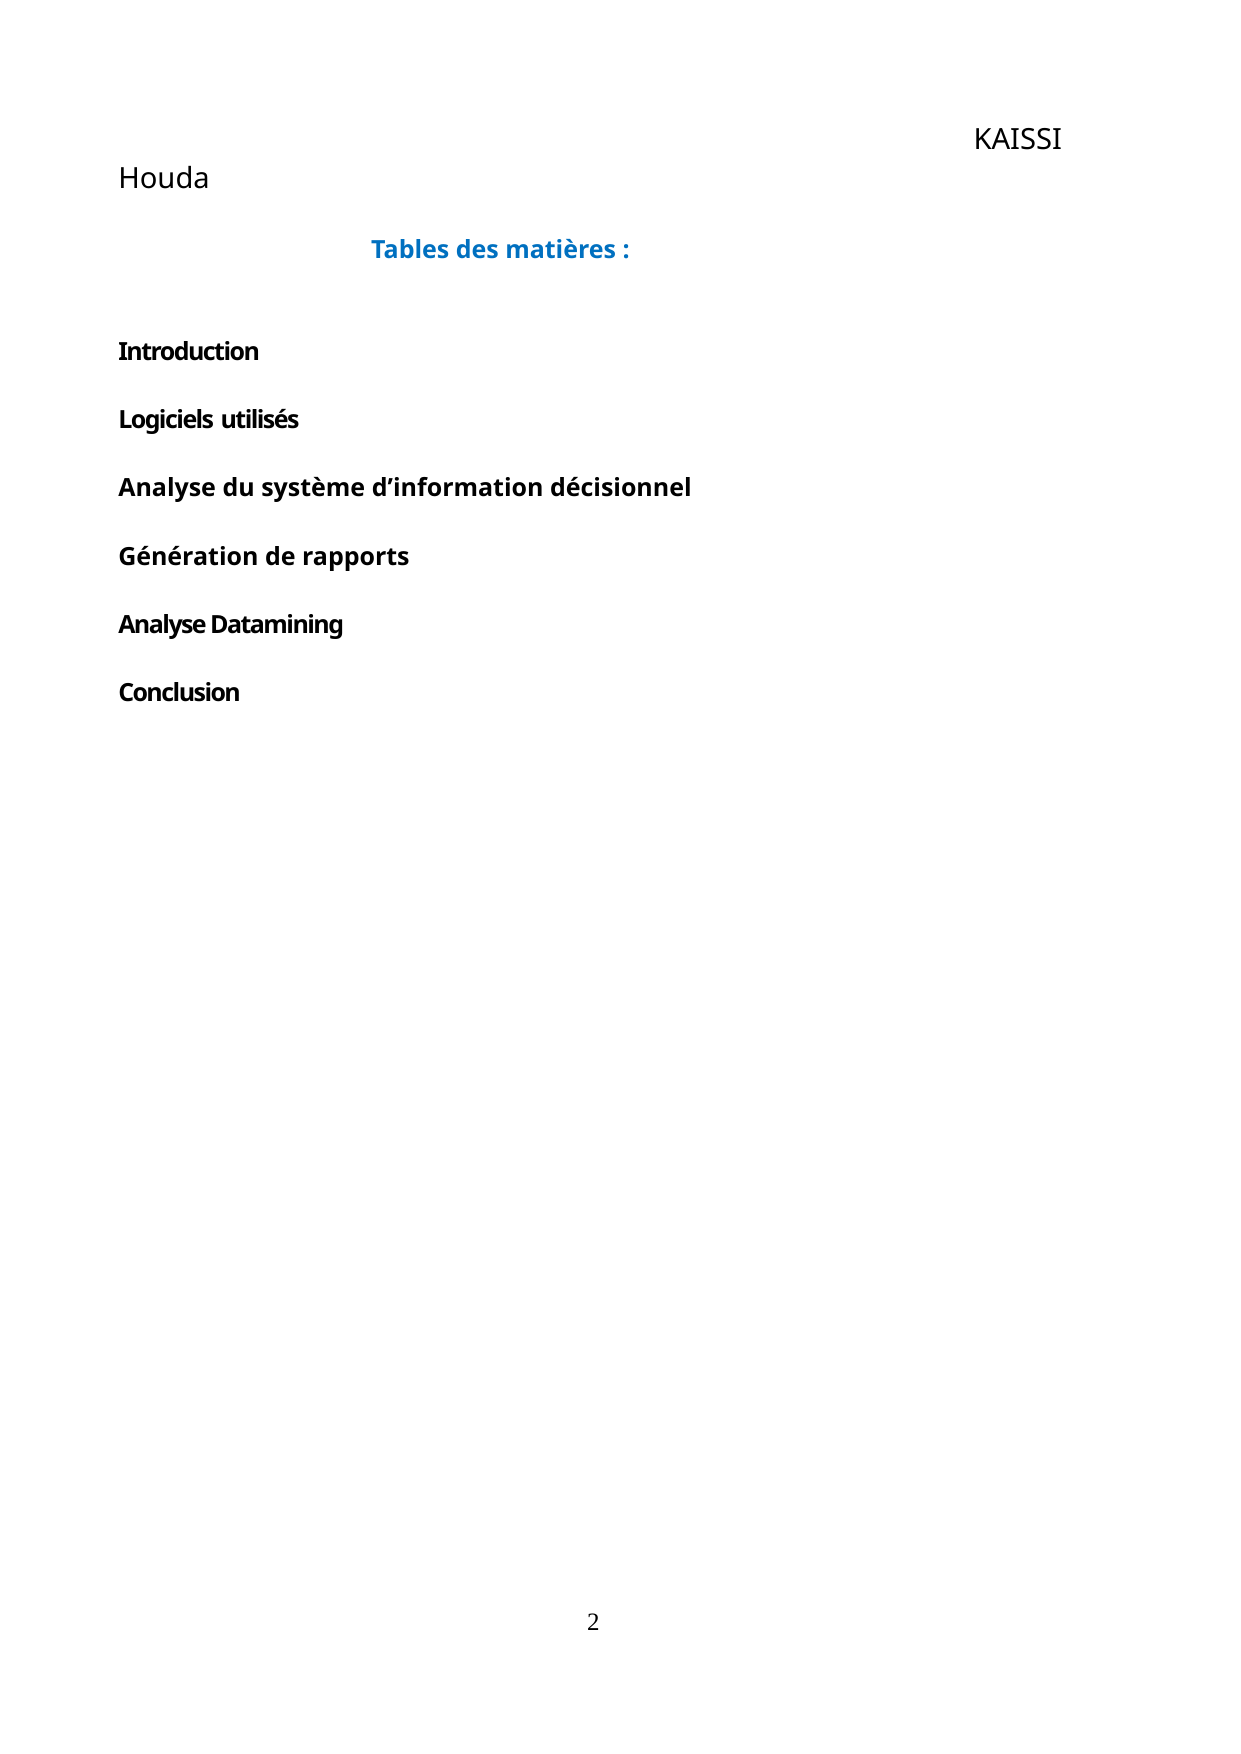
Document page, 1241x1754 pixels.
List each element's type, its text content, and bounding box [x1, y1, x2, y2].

text Génération de rapports [118, 538, 1122, 572]
text KAISSI Houda [118, 118, 1122, 197]
text Tables des matières : [118, 232, 1122, 266]
text Introduction [118, 334, 1122, 368]
text Conclusion [118, 674, 1122, 708]
text Logiciels utilisés [118, 402, 1122, 436]
text Analyse du système d’information décisionnel [118, 470, 1122, 504]
text Analyse Datamining [118, 606, 1122, 640]
